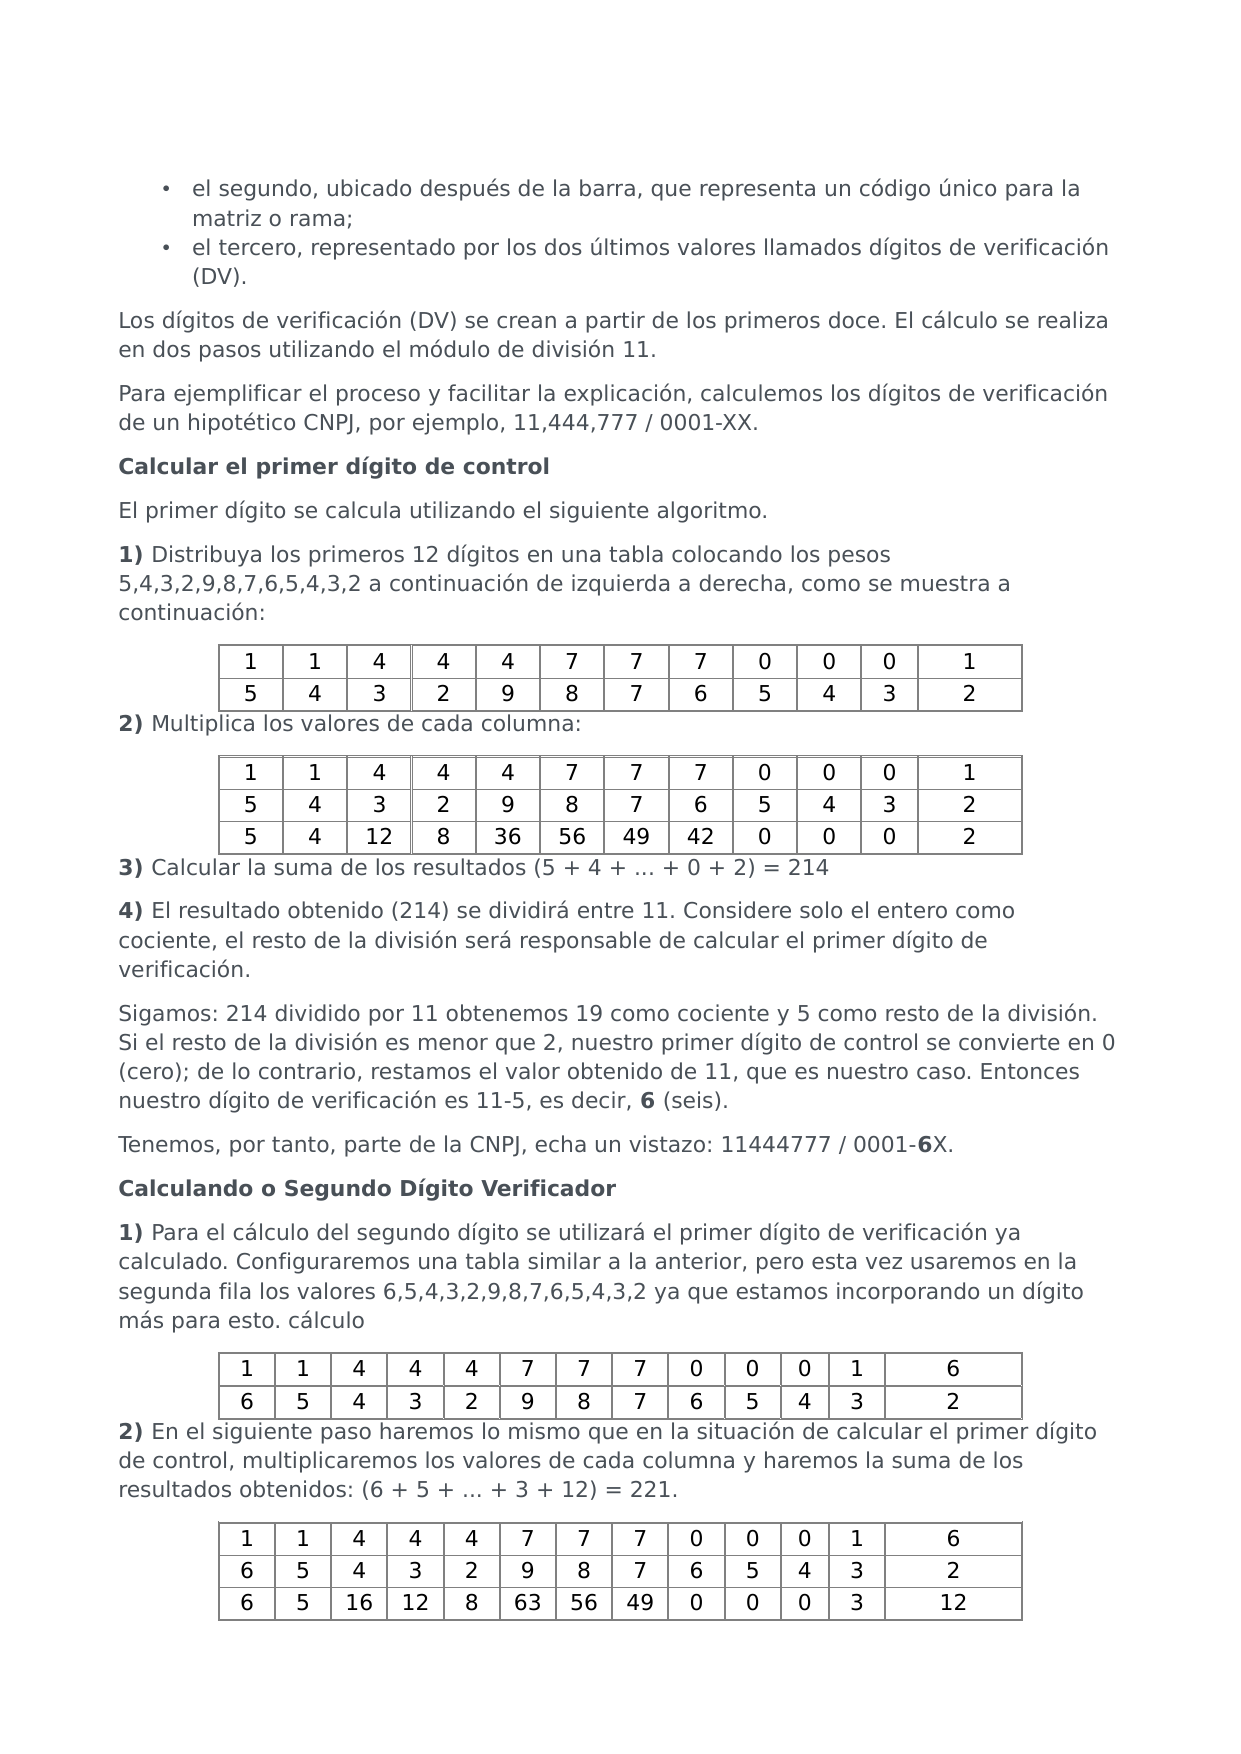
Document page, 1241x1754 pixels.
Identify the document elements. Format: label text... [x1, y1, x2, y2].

table_header 0 [782, 1524, 828, 1555]
table_cell 36 [477, 822, 539, 853]
table_cell 7 [613, 1387, 667, 1417]
table_cell 49 [605, 822, 668, 853]
table_cell 0 [798, 822, 860, 853]
table_cell 6 [669, 1556, 724, 1587]
table_cell 3 [862, 790, 917, 821]
table_header 7 [541, 646, 603, 678]
table_cell 5 [220, 679, 282, 710]
table_cell 4 [332, 1387, 386, 1417]
table_cell 4 [332, 1556, 386, 1587]
table_cell 6 [670, 679, 732, 710]
table_cell 3 [348, 790, 410, 821]
table_header 7 [670, 646, 732, 678]
table_header 7 [605, 646, 668, 678]
table_header 0 [726, 1354, 780, 1385]
table_cell 4 [798, 679, 860, 710]
table_cell 5 [726, 1556, 780, 1587]
table_header 7 [605, 758, 668, 789]
table_header 4 [477, 758, 539, 789]
table_cell 16 [332, 1588, 386, 1619]
table_header 0 [669, 1524, 724, 1555]
table_header 4 [477, 646, 539, 678]
text Los dígitos de verificación (DV) se crean a partir de los primeros doce. El cálculo se realiza en dos pasos utilizando el módulo de división 11. [118, 308, 1122, 363]
table_cell 4 [782, 1556, 828, 1587]
table_cell 5 [276, 1588, 330, 1619]
table_header 7 [670, 758, 732, 789]
table_cell 2 [886, 1556, 1021, 1587]
table_header 7 [613, 1354, 667, 1385]
text Tenemos, por tanto, parte de la CNPJ, echa un vistazo: 11444777 / 0001-6X. [118, 1132, 1122, 1158]
text Calcular el primer dígito de control [118, 454, 1122, 480]
table_header 1 [284, 646, 346, 678]
table_header 1 [919, 646, 1021, 678]
table_cell 5 [220, 790, 282, 821]
table_header 6 [886, 1354, 1021, 1385]
table_header 4 [413, 758, 475, 789]
text 4) El resultado obtenido (214) se dividirá entre 11. Considere solo el entero como cociente, el resto de la división será responsable de calcular el primer dígito de verificación. [118, 898, 1122, 982]
table_header 0 [862, 646, 917, 678]
table_header 6 [886, 1524, 1021, 1555]
table_cell 2 [445, 1556, 499, 1587]
table_cell 2 [919, 822, 1021, 853]
table_cell 56 [557, 1588, 611, 1619]
list el segundo, ubicado después de la barra, que representa un código único para la matriz o rama; [162, 176, 1122, 231]
table_header 7 [557, 1524, 611, 1555]
table_header 1 [919, 758, 1021, 789]
table_cell 5 [734, 679, 796, 710]
table_cell 5 [220, 822, 282, 853]
text 1) Para el cálculo del segundo dígito se utilizará el primer dígito de verificación ya calculado. Configuraremos una tabla similar a la anterior, pero esta vez usaremos en la segunda fila los valores 6,5,4,3,2,9,8,7,6,5,4,3,2 ya que estamos incorporando un dígito más para esto. cálculo [118, 1220, 1122, 1333]
table_cell 9 [477, 679, 539, 710]
text 2) En el siguiente paso haremos lo mismo que en la situación de calcular el primer dígito de control, multiplicaremos los valores de cada columna y haremos la suma de los resultados obtenidos: (6 + 5 + ... + 3 + 12) = 221. [118, 1419, 1122, 1503]
text 3) Calcular la suma de los resultados (5 + 4 + ... + 0 + 2) = 214 [118, 854, 1122, 880]
table_header 1 [276, 1354, 330, 1385]
table_cell 4 [284, 790, 346, 821]
table_cell 12 [388, 1588, 443, 1619]
table_header 1 [830, 1354, 884, 1385]
table_header 4 [445, 1354, 499, 1385]
table_header 4 [348, 758, 410, 789]
table_cell 4 [782, 1387, 828, 1417]
table_header 4 [388, 1354, 443, 1385]
table_header 4 [388, 1524, 443, 1555]
table_cell 3 [388, 1556, 443, 1587]
table_cell 56 [541, 822, 603, 853]
table_header 1 [220, 646, 282, 678]
table_cell 5 [276, 1556, 330, 1587]
table_cell 2 [886, 1387, 1021, 1417]
table_cell 4 [798, 790, 860, 821]
table_cell 8 [557, 1387, 611, 1417]
text El primer dígito se calcula utilizando el siguiente algoritmo. [118, 498, 1122, 524]
table_cell 6 [670, 790, 732, 821]
table_header 7 [541, 758, 603, 789]
text Sigamos: 214 dividido por 11 obtenemos 19 como cociente y 5 como resto de la división. Si el resto de la división es menor que 2, nuestro primer dígito de control se convierte en 0 (cero); de lo contrario, restamos el valor obtenido de 11, que es nuestro caso. Entonces nuestro dígito de verificación es 11-5, es decir, 6 (seis). [118, 1001, 1122, 1114]
table_cell 9 [501, 1387, 555, 1417]
table_header 0 [734, 758, 796, 789]
table_cell 0 [734, 822, 796, 853]
table_header 1 [830, 1524, 884, 1555]
text 2) Multiplica los valores de cada columna: [118, 711, 1122, 737]
table_cell 49 [613, 1588, 667, 1619]
table_cell 6 [220, 1556, 274, 1587]
table_header 0 [669, 1354, 724, 1385]
table_header 4 [445, 1524, 499, 1555]
table_header 1 [220, 1524, 274, 1555]
table_cell 2 [919, 679, 1021, 710]
text 1) Distribuya los primeros 12 dígitos en una tabla colocando los pesos 5,4,3,2,9,8,7,6,5,4,3,2 a continuación de izquierda a derecha, como se muestra a continuación: [118, 542, 1122, 626]
table_cell 5 [276, 1387, 330, 1417]
table_cell 2 [413, 679, 475, 710]
table_header 0 [798, 758, 860, 789]
table_header 0 [782, 1354, 828, 1385]
text Calculando o Segundo Dígito Verificador [118, 1176, 1122, 1202]
table_cell 0 [782, 1588, 828, 1619]
table_cell 3 [388, 1387, 443, 1417]
table_cell 4 [284, 679, 346, 710]
table_cell 8 [413, 822, 475, 853]
table_cell 2 [919, 790, 1021, 821]
table_header 0 [726, 1524, 780, 1555]
table_header 0 [862, 758, 917, 789]
table_cell 7 [605, 790, 668, 821]
table_cell 3 [830, 1387, 884, 1417]
table_cell 6 [669, 1387, 724, 1417]
table_cell 3 [862, 679, 917, 710]
table_cell 8 [445, 1588, 499, 1619]
table_header 7 [501, 1354, 555, 1385]
table_cell 3 [830, 1556, 884, 1587]
table_cell 12 [886, 1588, 1021, 1619]
table_header 1 [220, 758, 282, 789]
table_cell 8 [541, 679, 603, 710]
table_header 4 [332, 1354, 386, 1385]
table_header 4 [413, 646, 475, 678]
table_cell 12 [348, 822, 410, 853]
table_cell 5 [726, 1387, 780, 1417]
table_header 7 [557, 1354, 611, 1385]
table_cell 8 [541, 790, 603, 821]
table_cell 0 [726, 1588, 780, 1619]
table_header 1 [276, 1524, 330, 1555]
table_cell 3 [348, 679, 410, 710]
table_cell 3 [830, 1588, 884, 1619]
table_cell 9 [501, 1556, 555, 1587]
table_cell 2 [445, 1387, 499, 1417]
text Para ejemplificar el proceso y facilitar la explicación, calculemos los dígitos de verificación de un hipotético CNPJ, por ejemplo, 11,444,777 / 0001-XX. [118, 381, 1122, 436]
table_cell 5 [734, 790, 796, 821]
table_header 7 [501, 1524, 555, 1555]
table_cell 2 [413, 790, 475, 821]
table_header 0 [734, 646, 796, 678]
table_cell 9 [477, 790, 539, 821]
table_header 4 [348, 646, 410, 678]
table_cell 0 [862, 822, 917, 853]
table_header 0 [798, 646, 860, 678]
table_cell 7 [605, 679, 668, 710]
table_header 7 [613, 1524, 667, 1555]
list el tercero, representado por los dos últimos valores llamados dígitos de verificación (DV). [162, 235, 1122, 290]
table_header 4 [332, 1524, 386, 1555]
table_cell 7 [613, 1556, 667, 1587]
table_header 1 [284, 758, 346, 789]
table_cell 4 [284, 822, 346, 853]
table_cell 8 [557, 1556, 611, 1587]
table_cell 6 [220, 1588, 274, 1619]
table_header 1 [220, 1354, 274, 1385]
table_cell 0 [669, 1588, 724, 1619]
table_cell 6 [220, 1387, 274, 1417]
table_cell 42 [670, 822, 732, 853]
table_cell 63 [501, 1588, 555, 1619]
